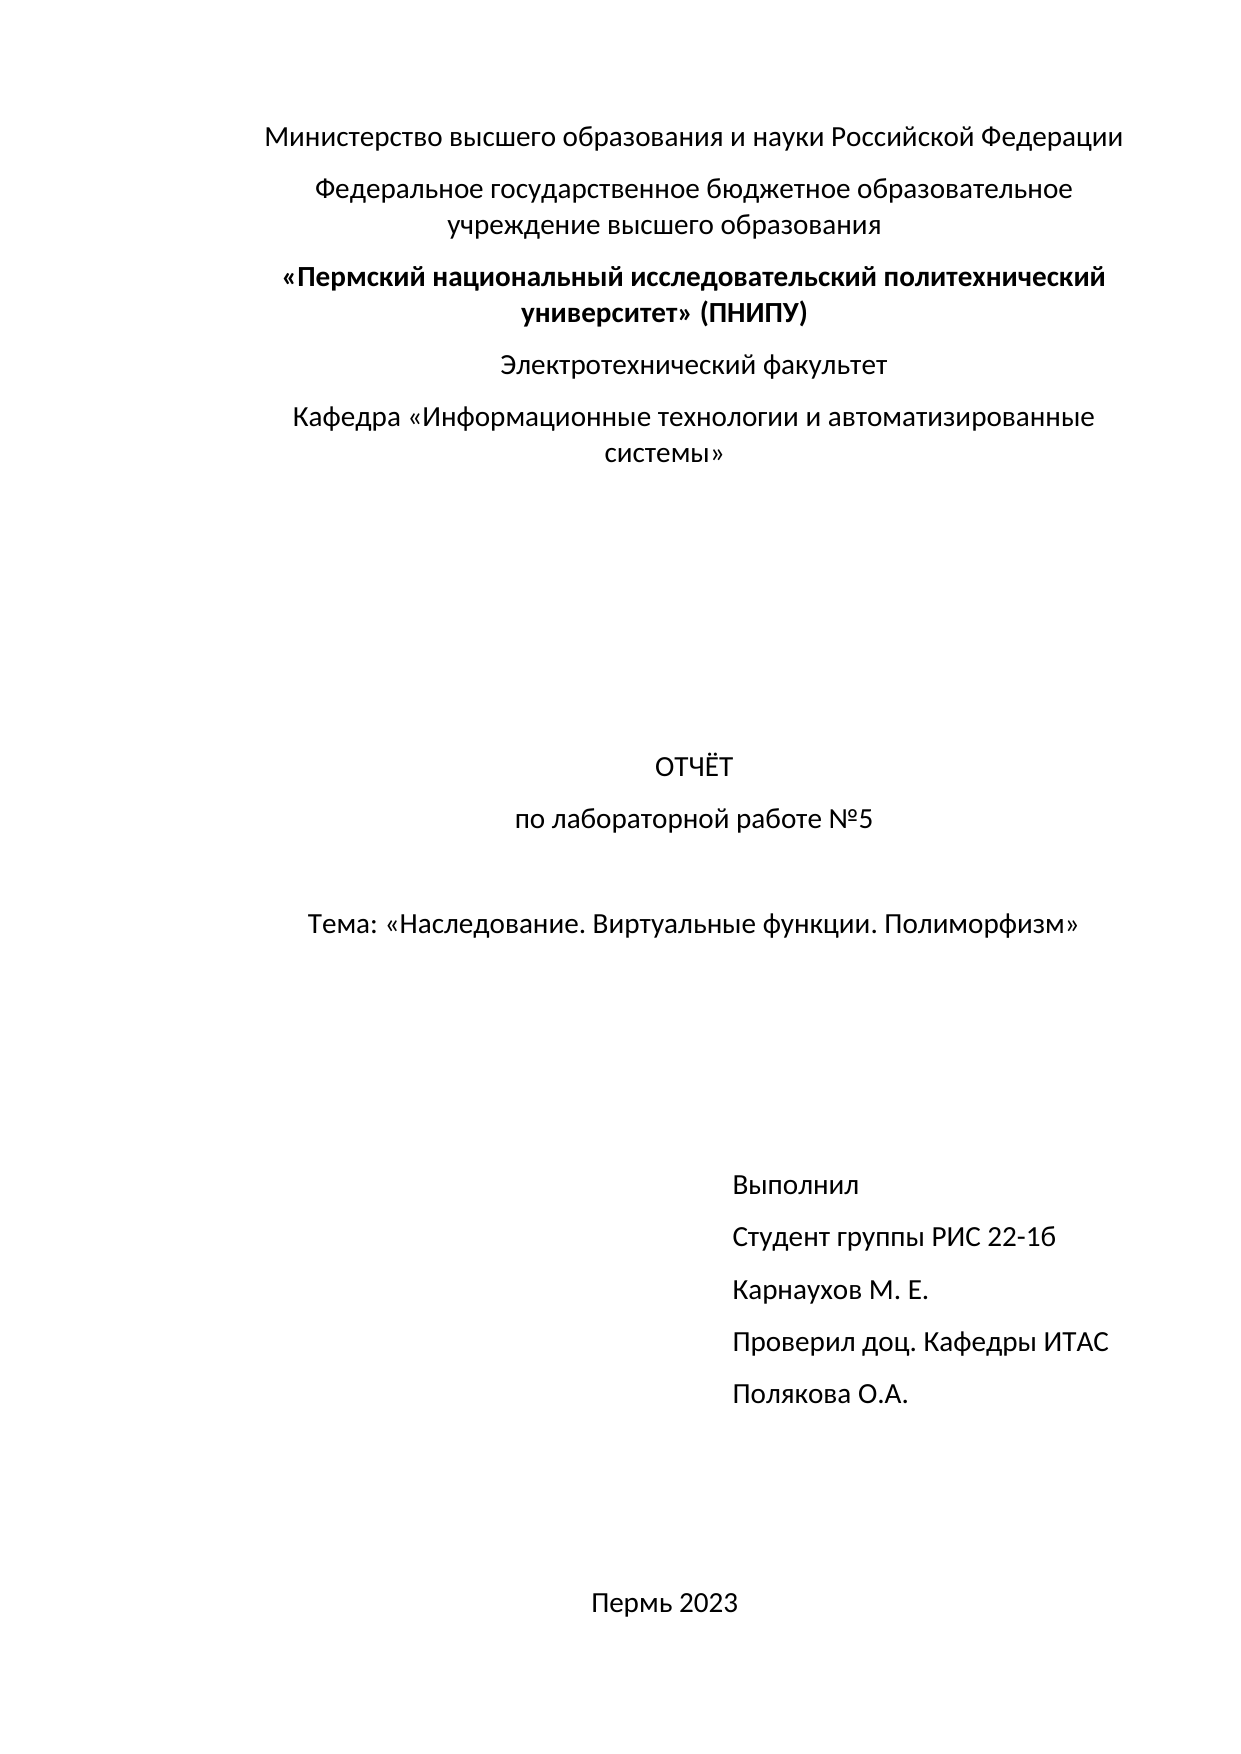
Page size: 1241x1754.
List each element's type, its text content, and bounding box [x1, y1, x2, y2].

text Федеральное государственное бюджетное образовательное учреждение высшего образования [177, 170, 1152, 242]
text «Пермский национальный исследовательский политехнический университет» (ПНИПУ) [177, 258, 1152, 329]
text Тема: «Наследование. Виртуальные функции. Полиморфизм» [177, 905, 1152, 940]
text Карнаухов М. Е. [673, 1271, 1152, 1306]
text Пермь 2023 [177, 1584, 1152, 1620]
text Полякова О.А. [673, 1375, 1152, 1411]
text Электротехнический факультет [177, 346, 1152, 382]
text ОТЧЁТ [177, 748, 1152, 783]
text Выполнил [673, 1166, 1152, 1202]
text Проверил доц. Кафедры ИТАС [673, 1323, 1152, 1359]
text Студент группы РИС 22-1б [673, 1218, 1152, 1254]
text Министерство высшего образования и науки Российской Федерации [177, 118, 1152, 154]
text Кафедра «Информационные технологии и автоматизированные системы» [177, 398, 1152, 470]
text по лабораторной работе №5 [177, 800, 1152, 836]
